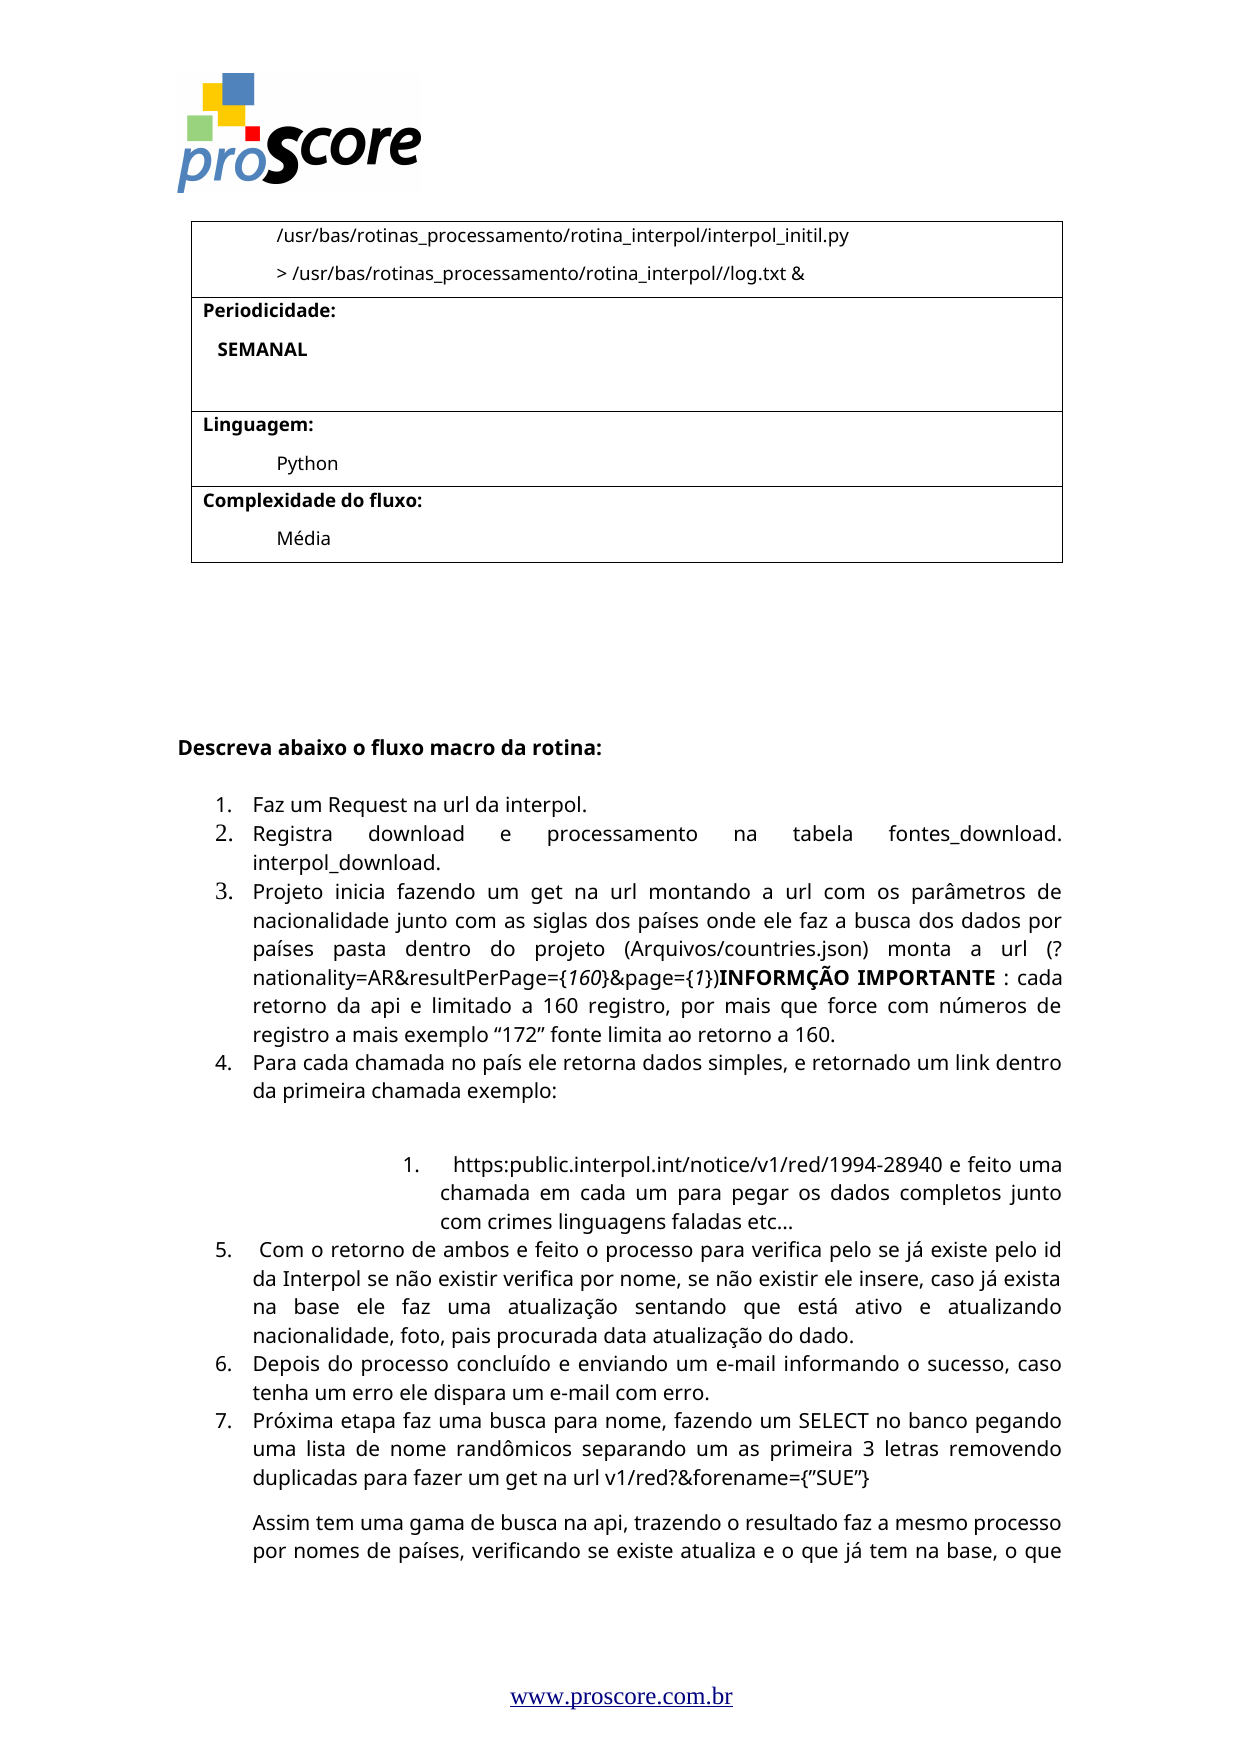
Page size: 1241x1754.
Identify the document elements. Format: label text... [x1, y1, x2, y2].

list Projeto inicia fazendo um get na url montando a url com os parâmetros de nacionalidade junto com as siglas dos países onde ele faz a busca dos dados por países pasta dentro do projeto (Arquivos/countries.json) monta a url (?nationality=AR&resultPerPage={160}&page={1})INFORMÇÃO IMPORTANTE : cada retorno da api e limitado a 160 registro, por mais que force com números de registro a mais exemplo “172” fonte limita ao retorno a 160. [215, 876, 1063, 1048]
text Descreva abaixo o fluxo macro da rotina: [177, 733, 1063, 762]
table_cell Complexidade do fluxo: Média [192, 487, 1062, 562]
list Com o retorno de ambos e feito o processo para verifica pelo se já existe pelo id da Interpol se não existir verifica por nome, se não existir ele insere, caso já exista na base ele faz uma atualização sentando que está ativo e atualizando nacionalidade, foto, pais procurada data atualização do dado. [215, 1235, 1063, 1349]
table_cell Periodicidade: SEMANAL [192, 298, 1062, 411]
list Para cada chamada no país ele retorna dados simples, e retornado um link dentro da primeira chamada exemplo: [215, 1048, 1063, 1105]
table_cell /usr/bas/rotinas_processamento/rotina_interpol/interpol_initil.py > /usr/bas/rotinas_processamento/rotina_interpol//log.txt & [192, 222, 1062, 297]
list Depois do processo concluído e enviando um e-mail informando o sucesso, caso tenha um erro ele dispara um e-mail com erro. [215, 1349, 1063, 1406]
list https:public.interpol.int/notice/v1/red/1994-28940 e feito uma chamada em cada um para pegar os dados completos junto com crimes linguagens faladas etc... [402, 1150, 1063, 1235]
table_cell Linguagem: Python [192, 412, 1062, 486]
text Assim tem uma gama de busca na api, trazendo o resultado faz a mesmo processo por nomes de países, verificando se existe atualiza e o que já tem na base, o que [252, 1508, 1063, 1565]
list Próxima etapa faz uma busca para nome, fazendo um SELECT no banco pegando uma lista de nome randômicos separando um as primeira 3 letras removendo duplicadas para fazer um get na url v1/red?&forename={”SUE”} [215, 1406, 1063, 1491]
list Faz um Request na url da interpol. [215, 790, 1063, 818]
list Registra download e processamento na tabela fontes_download. interpol_download. [215, 818, 1063, 876]
